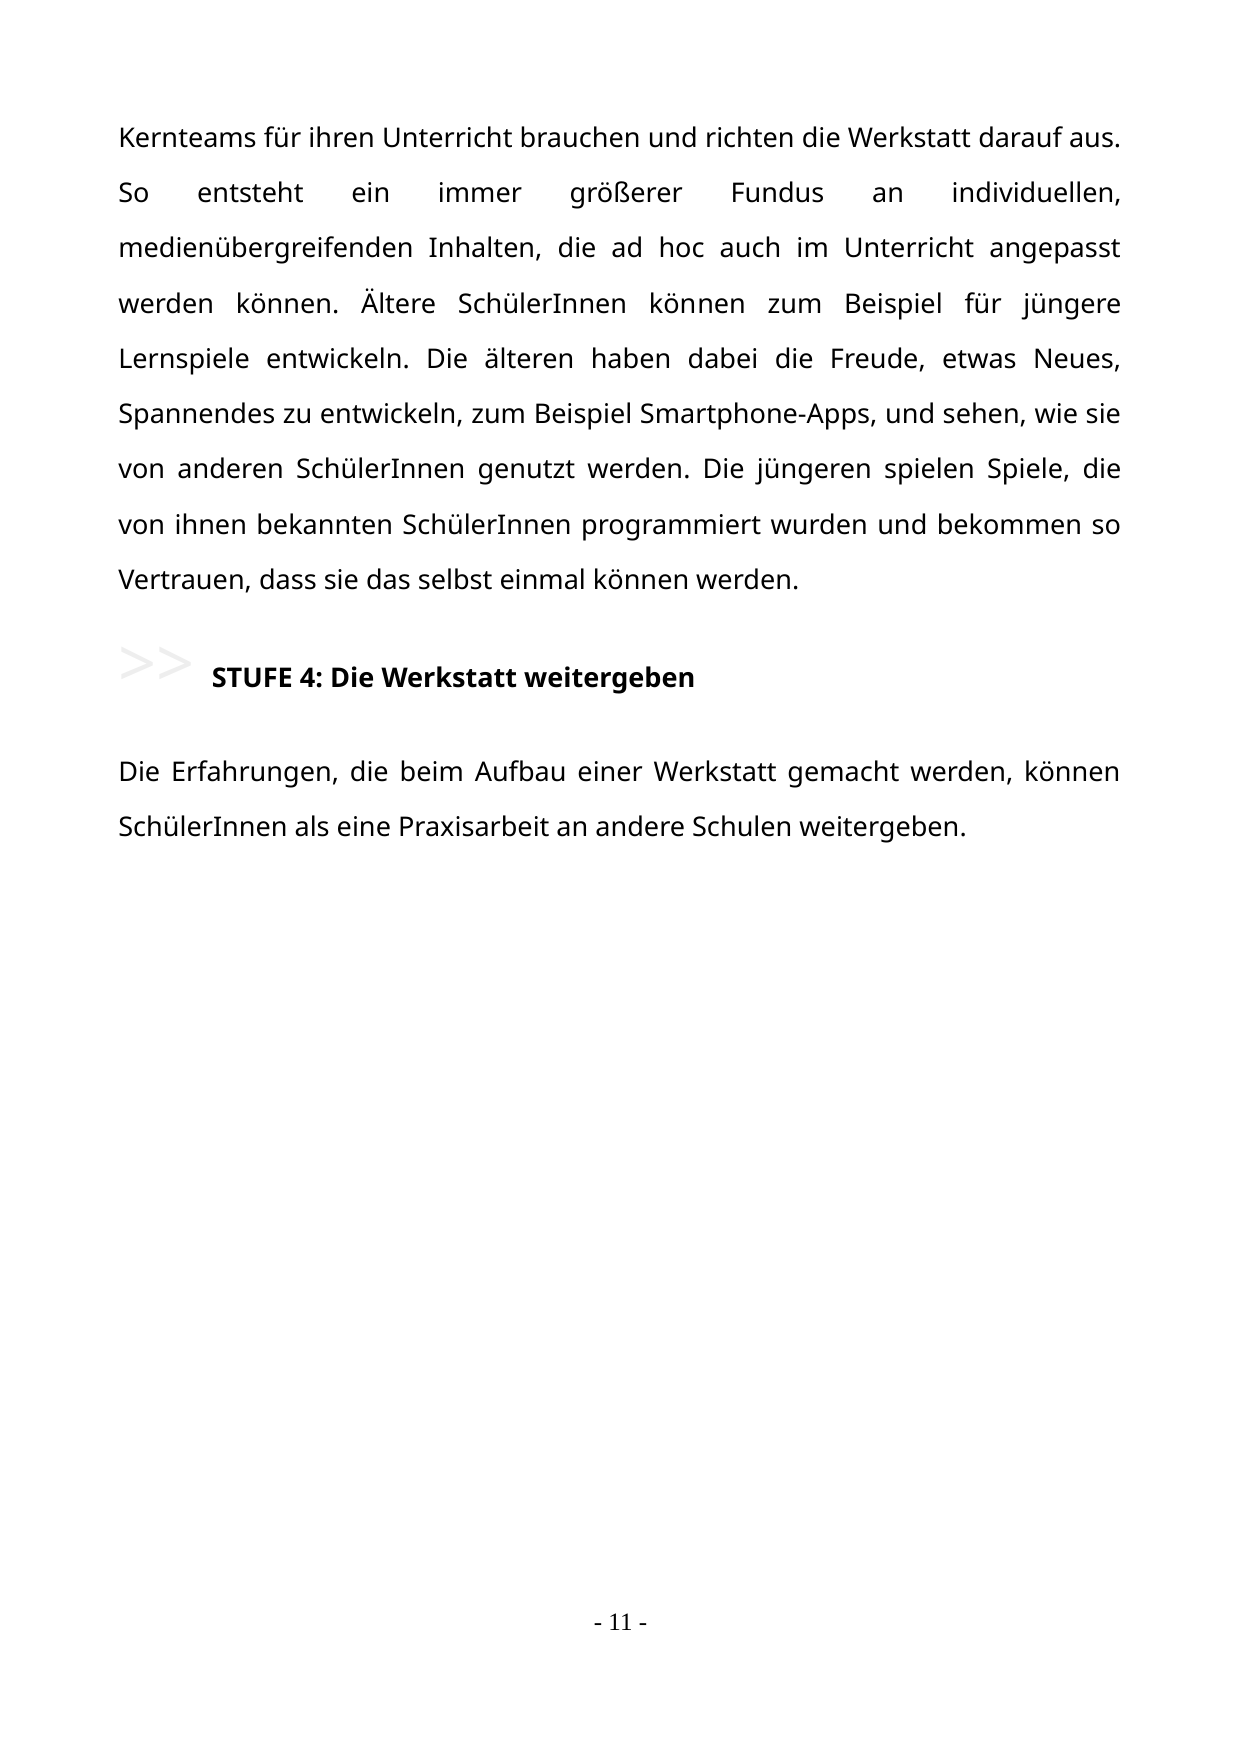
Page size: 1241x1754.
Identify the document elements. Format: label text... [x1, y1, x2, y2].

text >> STUFE 4: Die Werkstatt weitergeben [118, 616, 1122, 707]
text Kernteams für ih­ren Unterricht brauchen und richten die Werkstatt darauf aus. So entsteht ein immer größerer Fundus an individuellen, medienübergreifenden Inhalten, die ad hoc auch im Unterricht angepasst werden können. Ältere SchülerInnen kön­nen zum Beispiel für jüngere Lernspiele entwickeln. Die älteren haben dabei die Freude, etwas Neues, Spannendes zu entwickeln, zum Beispiel Smartphone-Apps, und sehen, wie sie von anderen SchülerInnen genutzt werden. Die jüngeren spielen Spiele, die von ihnen bekannten SchülerInnen programmiert wurden und bekommen so Vertrauen, dass sie das selbst einmal können werden. [118, 118, 1122, 597]
text Die Erfahrungen, die beim Aufbau einer Werkstatt gemacht werden, können SchülerInnen als eine Praxisarbeit an andere Schulen weitergeben. [118, 752, 1122, 844]
